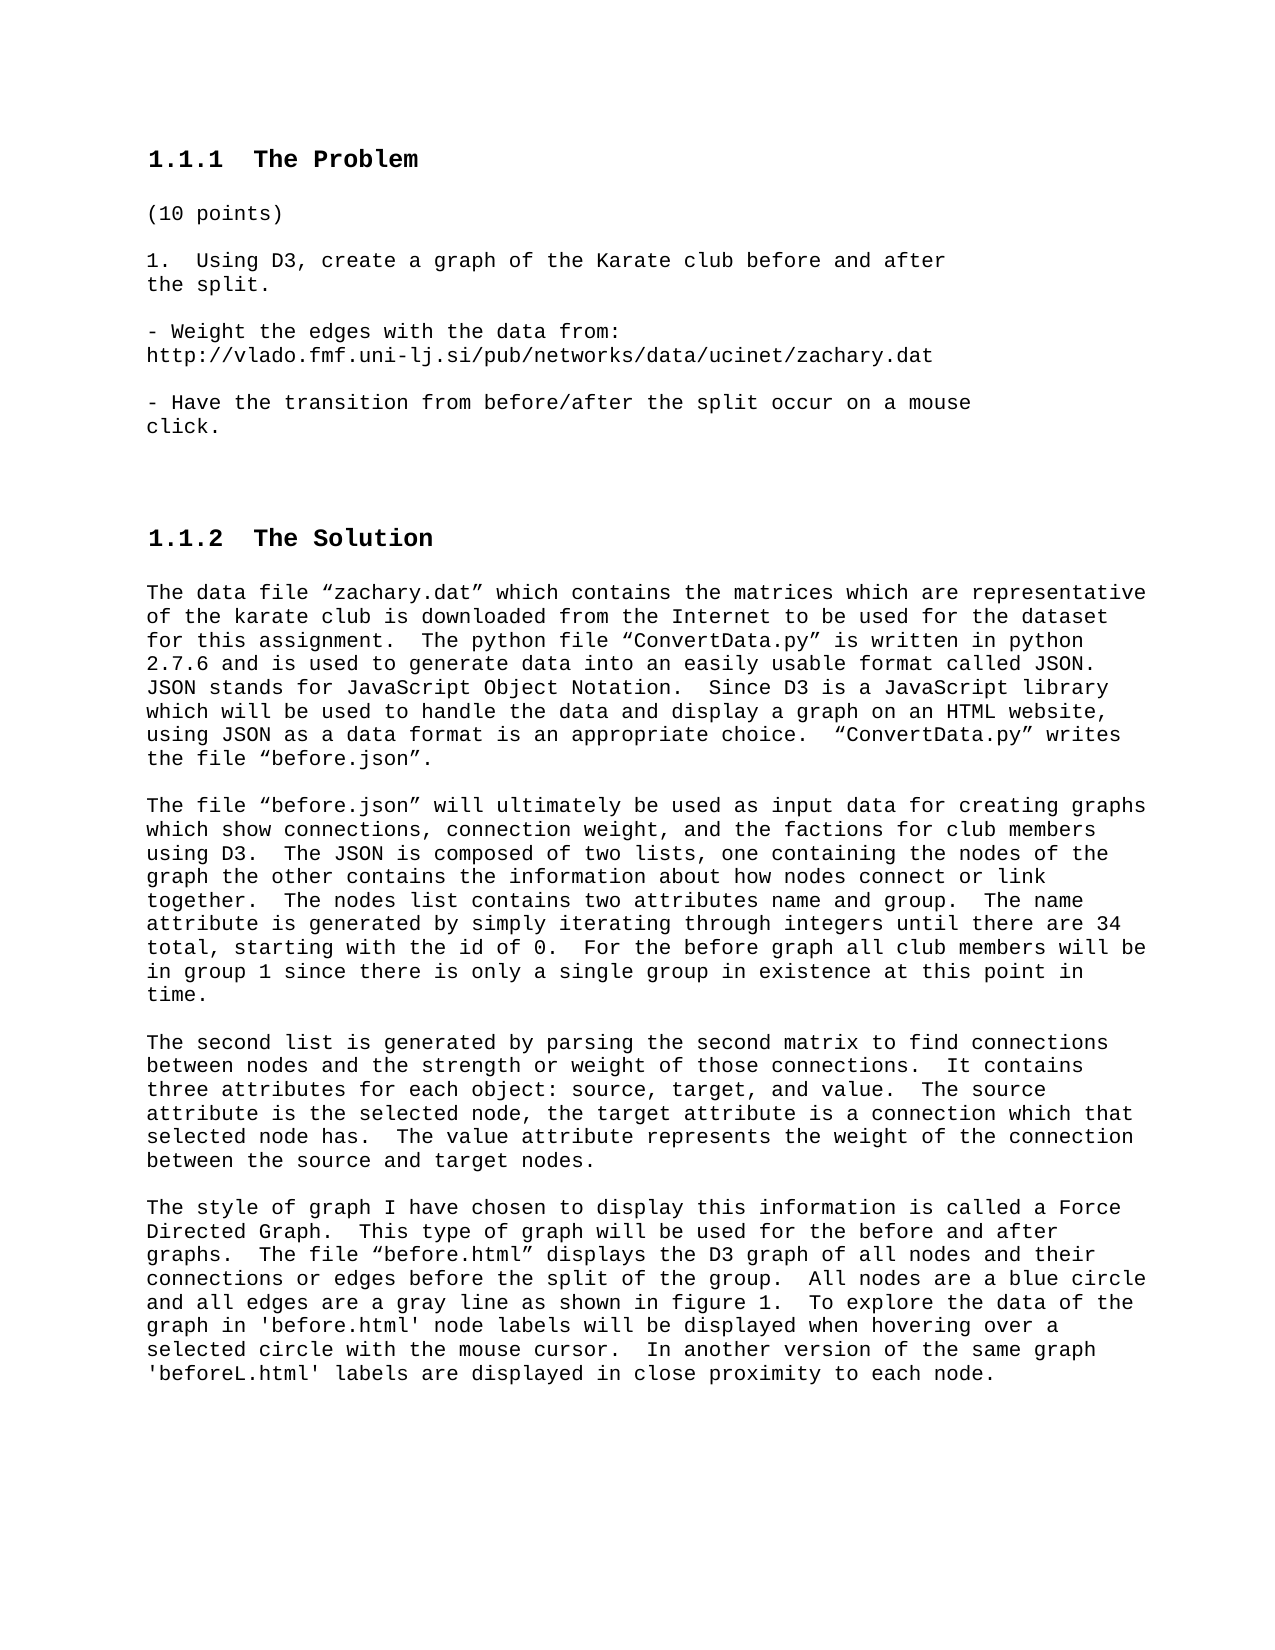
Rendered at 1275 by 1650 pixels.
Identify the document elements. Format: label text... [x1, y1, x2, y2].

text 1.1.2 The Solution [118, 526, 1157, 554]
text 1. Using D3, create a graph of the Karate club before and after [146, 250, 1157, 274]
text the split. [146, 274, 1157, 298]
text 1.1.1 The Problem [118, 146, 1157, 175]
text - Have the transition from before/after the split occur on a mouse [146, 392, 1157, 416]
text - Weight the edges with the data from: [146, 321, 1157, 345]
text The data file “zachary.dat” which contains the matrices which are representative of the karate club is downloaded from the Internet to be used for the dataset for this assignment. The python file “ConvertData.py” is written in python 2.7.6 and is used to generate data into an easily usable format called JSON. JSON stands for JavaScript Object Notation. Since D3 is a JavaScript library which will be used to handle the data and display a graph on an HTML website, using JSON as a data format is an appropriate choice. “ConvertData.py” writes the file “before.json”. [146, 582, 1157, 772]
text The style of graph I have chosen to display this information is called a Force Directed Graph. This type of graph will be used for the before and after graphs. The file “before.html” displays the D3 graph of all nodes and their connections or edges before the split of the group. All nodes are a blue circle and all edges are a gray line as shown in figure 1. To explore the data of the graph in 'before.html' node labels will be displayed when hovering over a selected circle with the mouse cursor. In another version of the same graph 'beforeL.html' labels are displayed in close proximity to each node. [146, 1197, 1157, 1386]
text The second list is generated by parsing the second matrix to find connections between nodes and the strength or weight of those connections. It contains three attributes for each object: source, target, and value. The source attribute is the selected node, the target attribute is a connection which that selected node has. The value attribute represents the weight of the connection between the source and target nodes. [146, 1032, 1157, 1173]
text click. [146, 416, 1157, 439]
text The file “before.json” will ultimately be used as input data for creating graphs which show connections, connection weight, and the factions for club members using D3. The JSON is composed of two lists, one containing the nodes of the graph the other contains the information about how nodes connect or link together. The nodes list contains two attributes name and group. The name attribute is generated by simply iterating through integers until there are 34 total, starting with the id of 0. For the before graph all club members will be in group 1 since there is only a single group in existence at this point in time. [146, 795, 1157, 1008]
text (10 points) [146, 203, 1157, 227]
text http://vlado.fmf.uni-lj.si/pub/networks/data/ucinet/zachary.dat [146, 345, 1157, 369]
